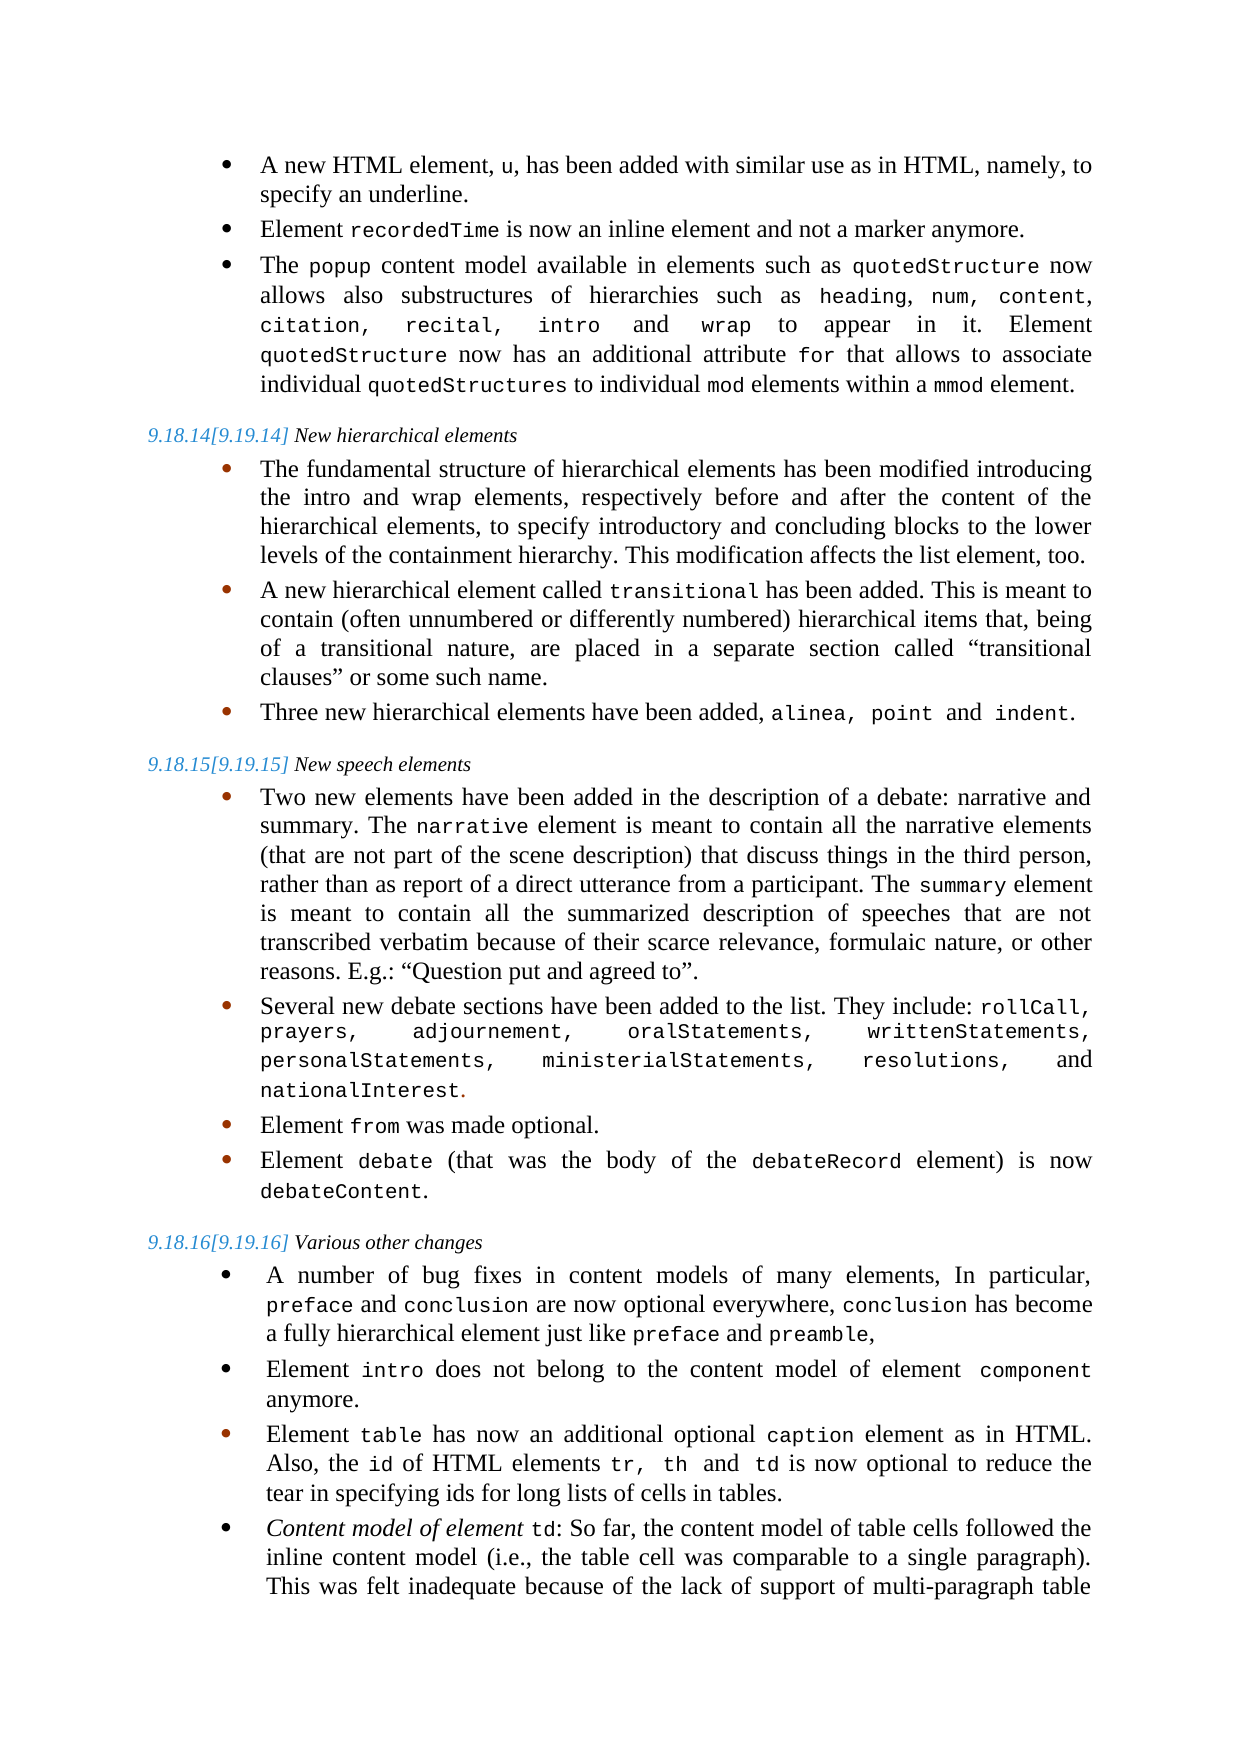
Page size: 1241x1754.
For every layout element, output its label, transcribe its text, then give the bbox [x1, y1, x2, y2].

list Element table has now an additional optional caption element as in HTML. Also, the id of HTML elements tr, th and td is now optional to reduce the tear in specifying ids for long lists of cells in tables. [222, 1419, 1092, 1507]
list Two new elements have been added in the description of a debate: narrative and summary. The narrative element is meant to contain all the narrative elements (that are not part of the scene description) that discuss things in the third person, rather than as report of a direct utterance from a participant. The summary element is meant to contain all the summarized description of speeches that are not transcribed verbatim because of their scarce relevance, formulaic nature, or other reasons. E.g.: “Question put and agreed to”. [222, 782, 1092, 985]
list Element intro does not belong to the content model of element component anymore. [222, 1354, 1092, 1412]
list The fundamental structure of hierarchical elements has been modified introducing the intro and wrap elements, respectively before and after the content of the hierarchical elements, to specify introductory and concluding blocks to the lower levels of the containment hierarchy. This modification affects the list element, too. [222, 454, 1092, 569]
list A new hierarchical element called transitional has been added. This is meant to contain (often unnumbered or differently numbered) hierarchical items that, being of a transitional nature, are placed in a separate section called “transitional clauses” or some such name. [222, 575, 1092, 691]
list Several new debate sections have been added to the list. They include: rollCall, prayers, adjournement, oralStatements, writtenStatements, personalStatements, ministerialStatements, resolutions, and nationalInterest. [222, 991, 1092, 1103]
list A number of bug fixes in content models of many elements, In particular, preface and conclusion are now optional everywhere, conclusion has become a fully hierarchical element just like preface and preamble, [222, 1260, 1092, 1348]
subtitle Various other changes [148, 1230, 1092, 1254]
subtitle New hierarchical elements [148, 423, 1092, 447]
list Element debate (that was the body of the debateRecord element) is now debateContent. [222, 1146, 1092, 1205]
list Content model of element td: So far, the content model of table cells followed the inline content model (i.e., the table cell was comparable to a single paragraph). This was felt inadequate because of the lack of support of multi-paragraph table [222, 1513, 1092, 1600]
list Three new hierarchical elements have been added, alinea, point and indent. [222, 697, 1092, 727]
subtitle New speech elements [148, 752, 1092, 776]
list The popup content model available in elements such as quotedStructure now allows also substructures of hierarchies such as heading, num, content, citation, recital, intro and wrap to appear in it. Element quotedStructure now has an additional attribute for that allows to associate individual quotedStructures to individual mod elements within a mmod element. [222, 250, 1092, 398]
list Element from was made optional. [222, 1110, 1092, 1139]
list Element recordedTime is now an inline element and not a marker anymore. [222, 214, 1092, 244]
list A new HTML element, u, has been added with similar use as in HTML, namely, to specify an underline. [222, 150, 1092, 208]
